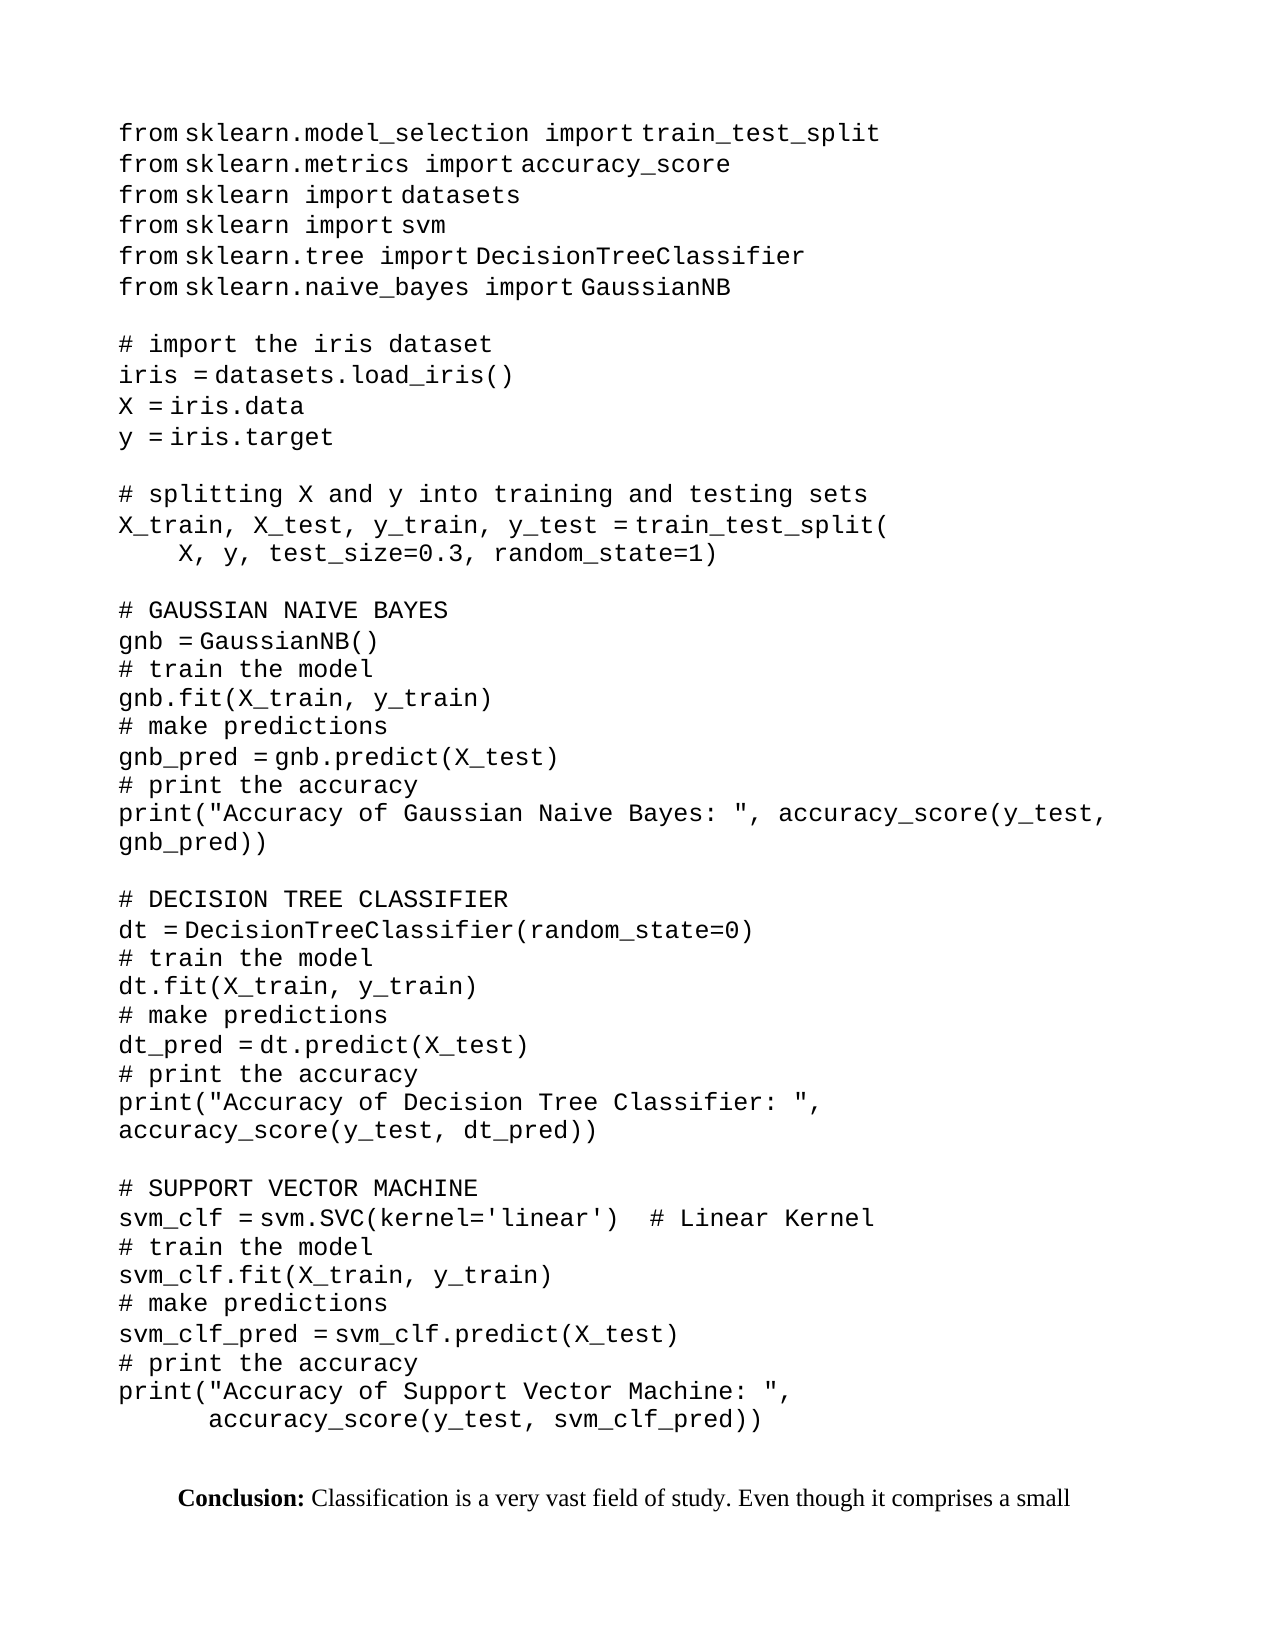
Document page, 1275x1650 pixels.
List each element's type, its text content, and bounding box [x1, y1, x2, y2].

table_header from sklearn.model_selection import train_test_split from sklearn.metrics import accuracy_score from sklearn import datasets from sklearn import svm from sklearn.tree import DecisionTreeClassifier from sklearn.naive_bayes import GaussianNB # import the iris dataset iris = datasets.load_iris() X = iris.data y = iris.target # splitting X and y into training and testing sets X_train, X_test, y_train, y_test = train_test_split( X, y, test_size=0.3, random_state=1) # GAUSSIAN NAIVE BAYES gnb = GaussianNB() # train the model gnb.fit(X_train, y_train) # make predictions gnb_pred = gnb.predict(X_test) # print the accuracy print("Accuracy of Gaussian Naive Bayes: ", accuracy_score(y_test, gnb_pred)) # DECISION TREE CLASSIFIER dt = DecisionTreeClassifier(random_state=0) # train the model dt.fit(X_train, y_train) # make predictions dt_pred = dt.predict(X_test) # print the accuracy print("Accuracy of Decision Tree Classifier: ", accuracy_score(y_test, dt_pred)) # SUPPORT VECTOR MACHINE svm_clf = svm.SVC(kernel='linear') # Linear Kernel # train the model svm_clf.fit(X_train, y_train) # make predictions svm_clf_pred = svm_clf.predict(X_test) # print the accuracy print("Accuracy of Support Vector Machine: ", accuracy_score(y_test, svm_clf_pred)) [118, 118, 1157, 1435]
text Conclusion: Classification is a very vast field of study. Even though it comprises a small [177, 1483, 1098, 1512]
